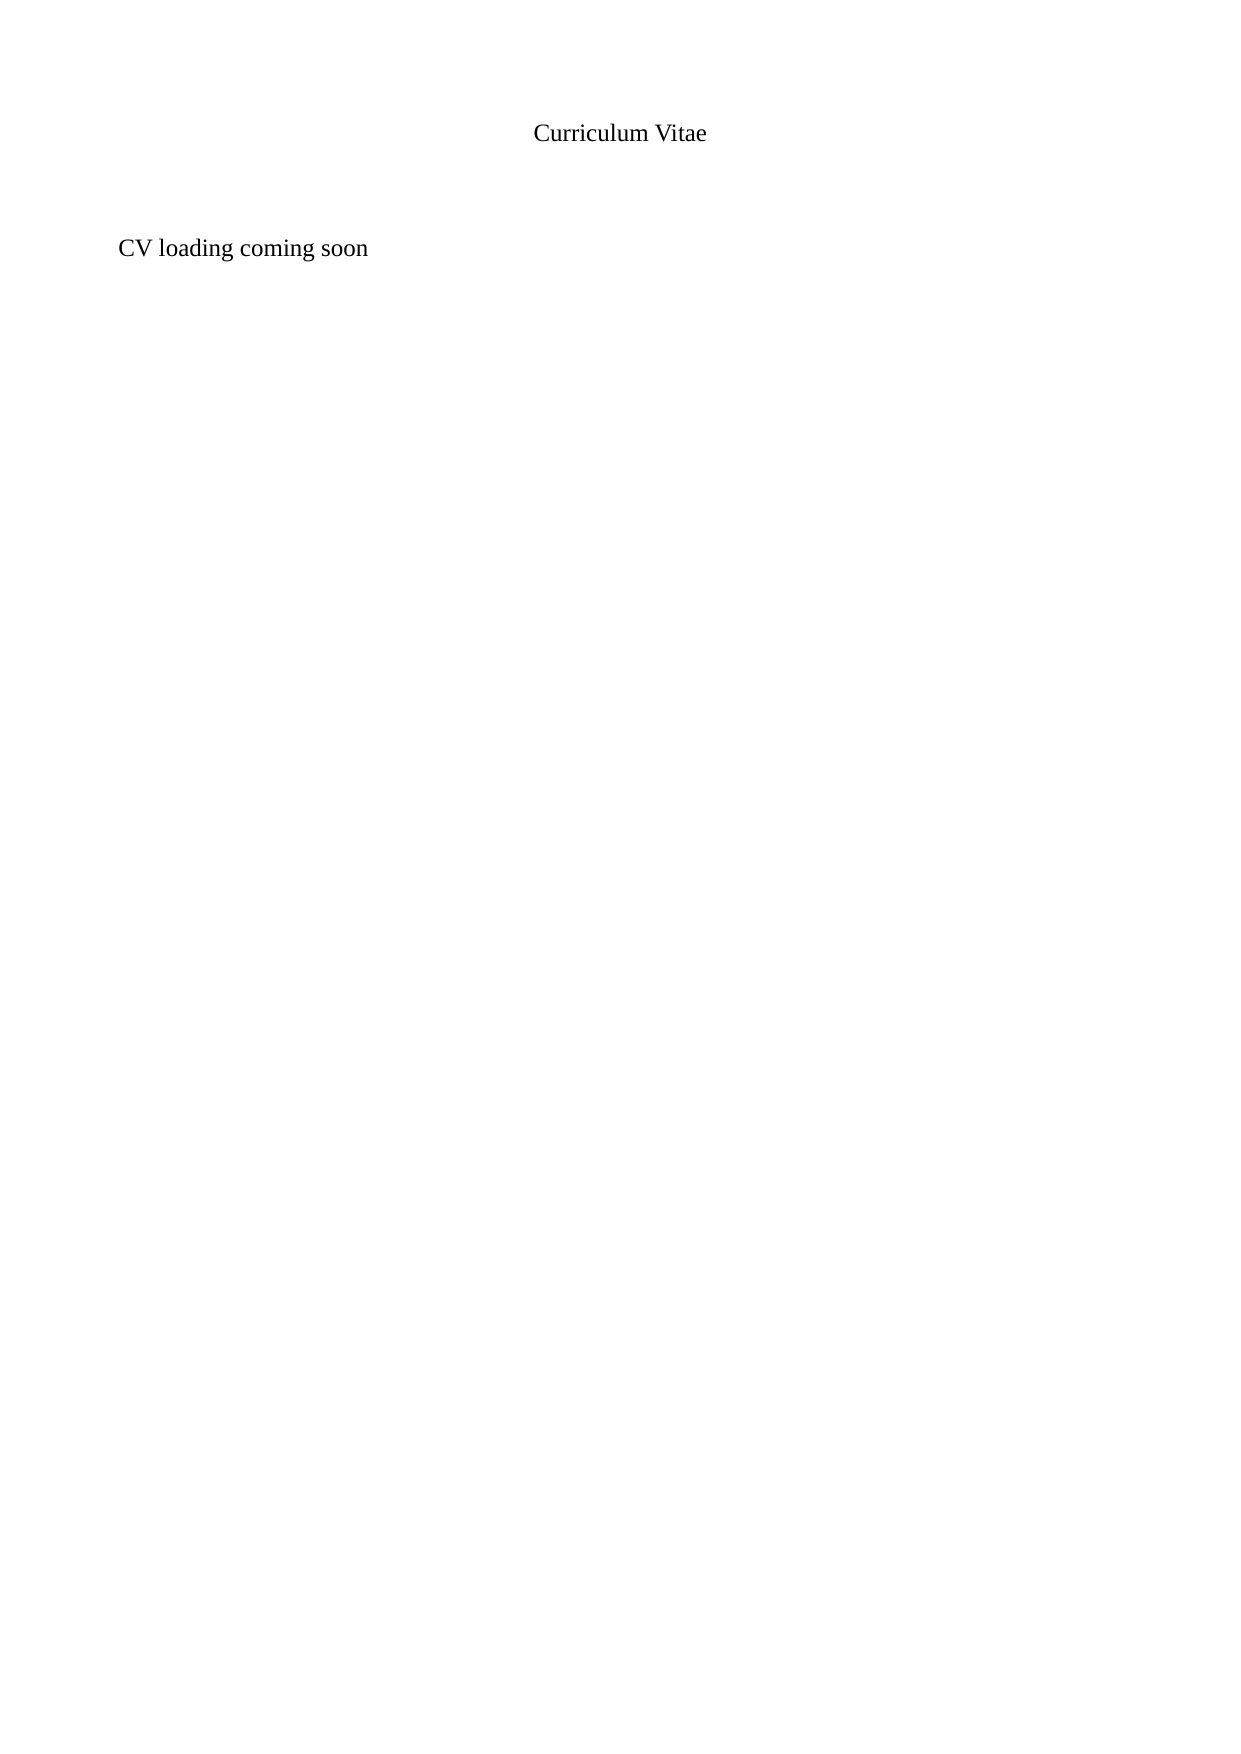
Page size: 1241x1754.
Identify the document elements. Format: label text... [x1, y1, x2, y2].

text CV loading coming soon [118, 233, 1122, 262]
text Curriculum Vitae [118, 118, 1122, 147]
